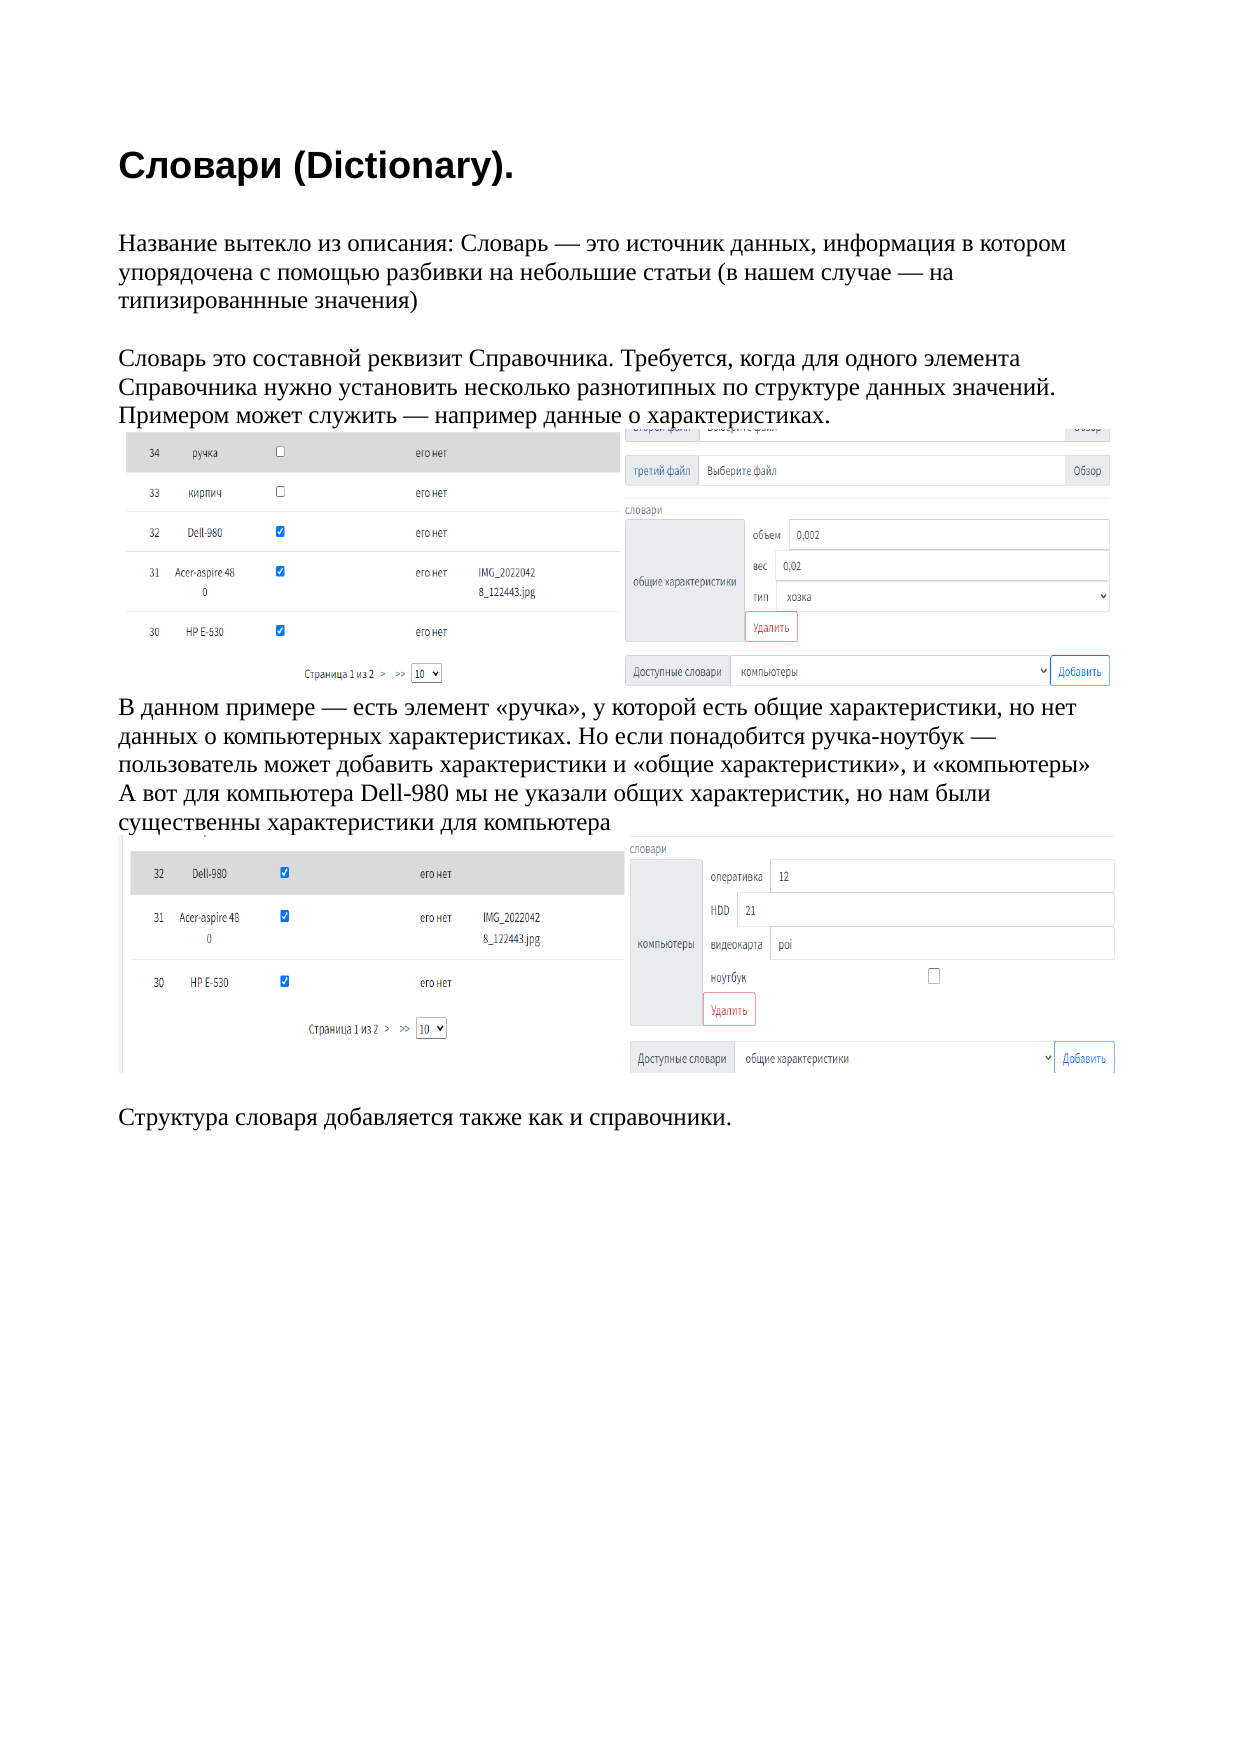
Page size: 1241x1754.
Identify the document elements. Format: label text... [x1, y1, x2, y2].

text В данном примере — есть элемент «ручка», у которой есть общие характеристики, но нет данных о компьютерных характеристиках. Но если понадобится ручка-ноутбук — пользователь может добавить характеристики и «общие характеристики», и «компьютеры» [118, 693, 1122, 778]
text Словарь это составной реквизит Справочника. Требуется, когда для одного элемента Справочника нужно установить несколько разнотипных по структуре данных значений. [118, 343, 1122, 401]
text Примером может служить — например данные о характеристиках. [118, 401, 1122, 429]
text Структура словаря добавляется также как и справочники. [118, 1102, 1122, 1131]
text Название вытекло из описания: Словарь — это источник данных, информация в котором упорядочена с помощью разбивки на небольшие статьи (в нашем случае — на типизированнные значения) [118, 228, 1122, 314]
subtitle Словари (Dictionary). [118, 143, 1122, 187]
text А вот для компьютера Dell-980 мы не указали общих характеристик, но нам были существенны характеристики для компьютера [118, 778, 1122, 835]
